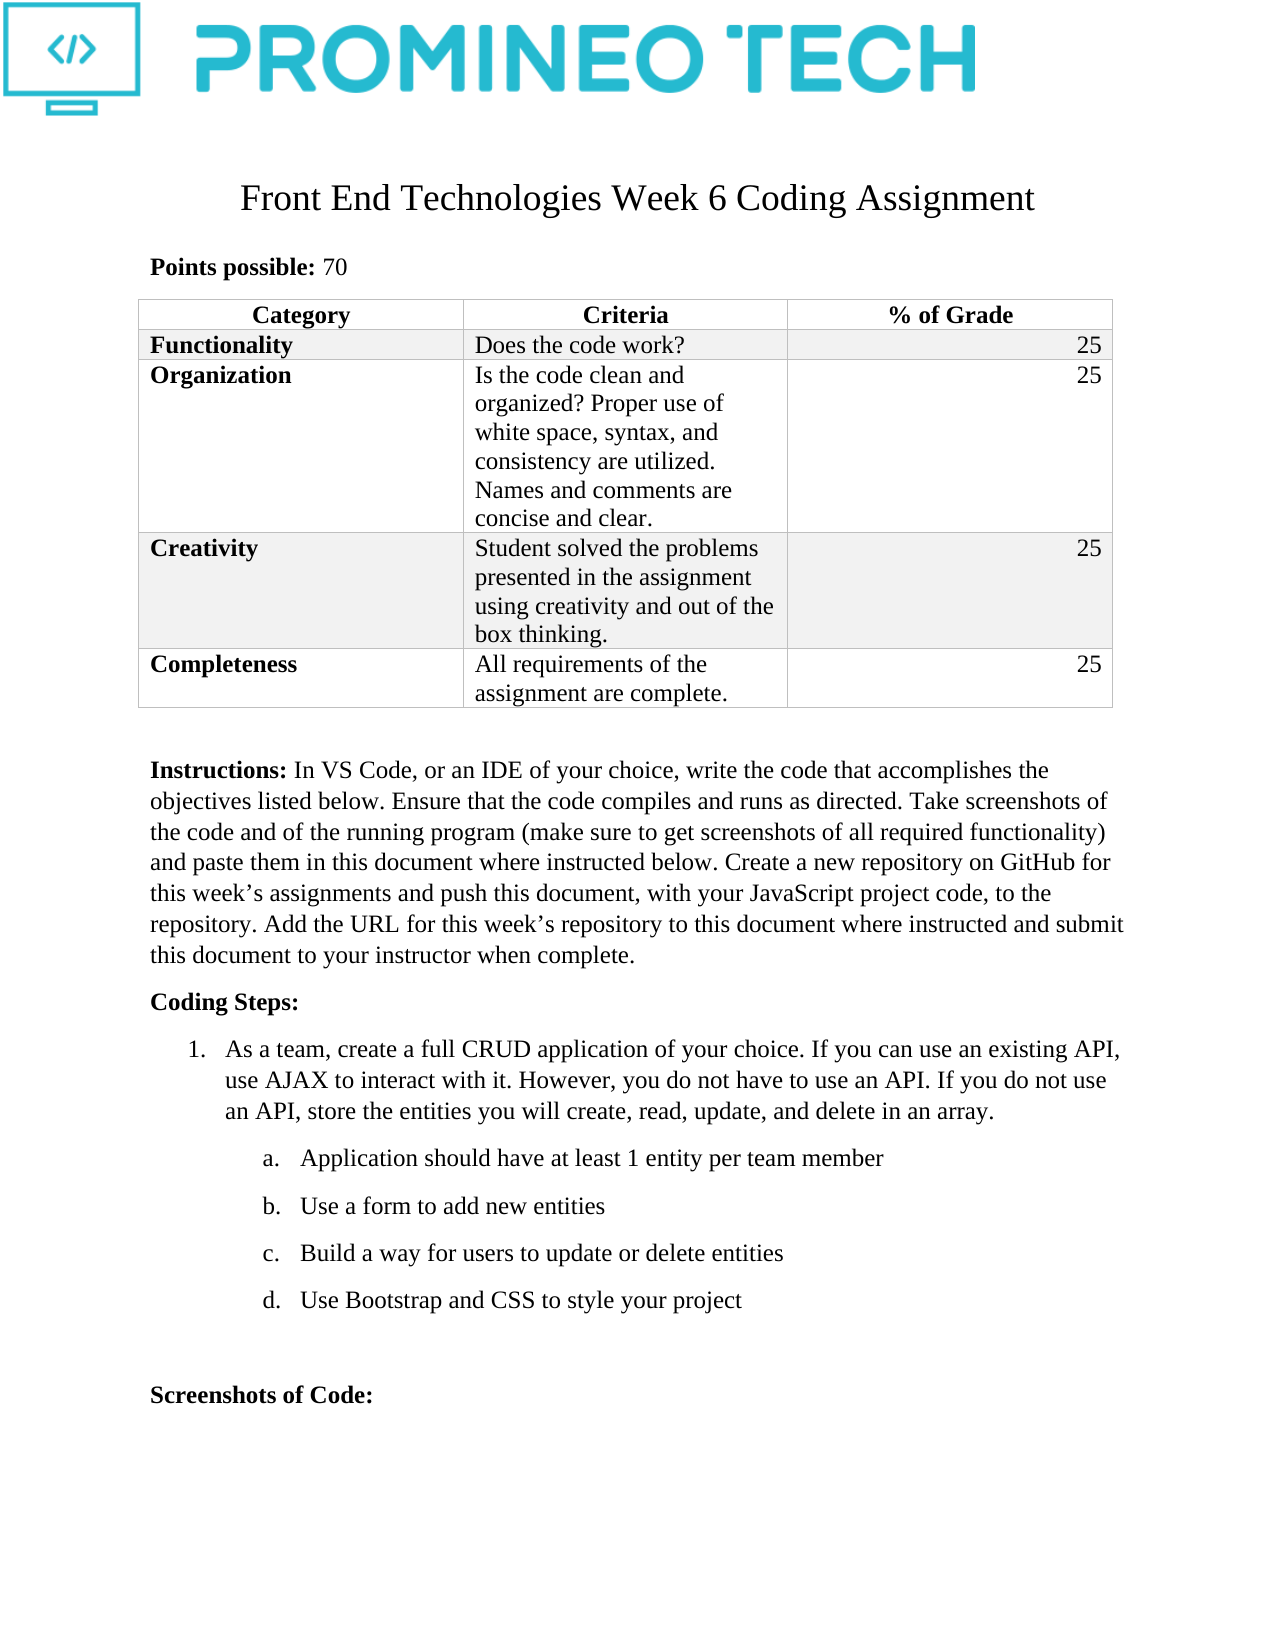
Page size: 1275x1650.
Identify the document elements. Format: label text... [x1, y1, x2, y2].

table_header Criteria [464, 300, 787, 329]
text Screenshots of Code: [150, 1380, 1125, 1409]
table_header Category [139, 300, 463, 329]
table_cell Organization [139, 360, 463, 532]
table_cell Completeness [139, 649, 463, 707]
table_cell 25 [788, 533, 1112, 648]
text Points possible: 70 [150, 221, 1125, 281]
table_cell 25 [788, 649, 1112, 707]
list As a team, create a full CRUD application of your choice. If you can use an existing API, use AJAX to interact with it. However, you do not have to use an API. If you do not use an API, store the entities you will create, read, update, and delete in an array. [187, 1034, 1125, 1125]
table_cell All requirements of the assignment are complete. [464, 649, 787, 707]
table_cell Creativity [139, 533, 463, 648]
table_cell Does the code work? [464, 330, 787, 359]
table_cell 25 [788, 360, 1112, 532]
picture [0, 0, 975, 119]
text Coding Steps: [150, 987, 1125, 1016]
list Application should have at least 1 entity per team member [262, 1143, 1125, 1172]
list Build a way for users to update or delete entities [262, 1238, 1125, 1267]
text Instructions: In VS Code, or an IDE of your choice, write the code that accomplishes the objectives listed below. Ensure that the code compiles and runs as directed. Take screenshots of the code and of the running program (make sure to get screenshots of all required functionality) and paste them in this document where instructed below. Create a new repository on GitHub for this week’s assignments and push this document, with your JavaScript project code, to the repository. Add the URL for this week’s repository to this document where instructed and submit this document to your instructor when complete. [150, 755, 1125, 968]
table_cell Student solved the problems presented in the assignment using creativity and out of the box thinking. [464, 533, 787, 648]
subtitle Front End Technologies Week 6 Coding Assignment [150, 175, 1125, 218]
list Use Bootstrap and CSS to style your project [262, 1286, 1125, 1314]
table_cell 25 [788, 330, 1112, 359]
table_header % of Grade [788, 300, 1112, 329]
list Use a form to add new entities [262, 1191, 1125, 1219]
table_cell Is the code clean and organized? Proper use of white space, syntax, and consistency are utilized. Names and comments are concise and clear. [464, 360, 787, 532]
table_cell Functionality [139, 330, 463, 359]
